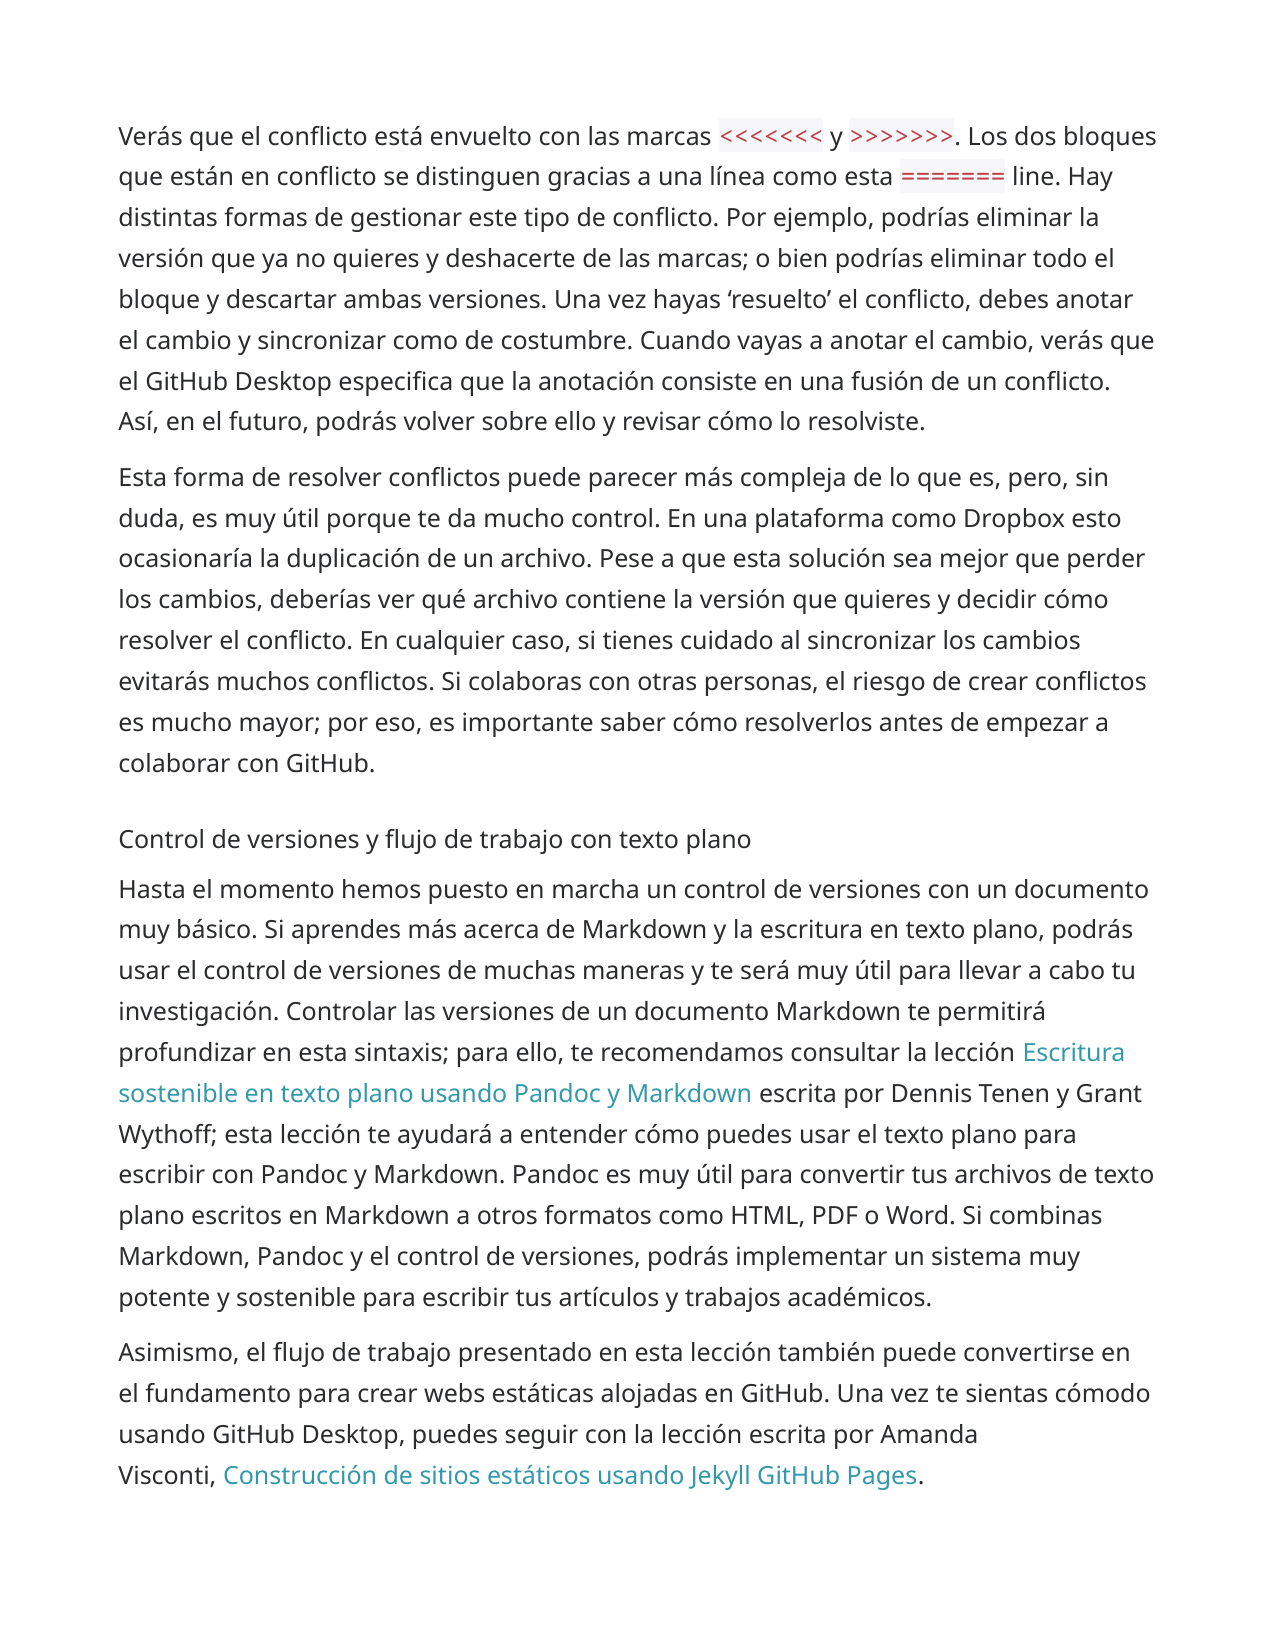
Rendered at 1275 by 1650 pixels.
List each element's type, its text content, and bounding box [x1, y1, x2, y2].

text Esta forma de resolver conflictos puede parecer más compleja de lo que es, pero, sin duda, es muy útil porque te da mucho control. En una plataforma como Dropbox esto ocasionaría la duplicación de un archivo. Pese a que esta solución sea mejor que perder los cambios, deberías ver qué archivo contiene la versión que quieres y decidir cómo resolver el conflicto. En cualquier caso, si tienes cuidado al sincronizar los cambios evitarás muchos conflictos. Si colaboras con otras personas, el riesgo de crear conflictos es mucho mayor; por eso, es importante saber cómo resolverlos antes de empezar a colaborar con GitHub. [118, 459, 1157, 779]
text Hasta el momento hemos puesto en marcha un control de versiones con un documento muy básico. Si aprendes más acerca de Markdown y la escritura en texto plano, podrás usar el control de versiones de muchas maneras y te será muy útil para llevar a cabo tu investigación. Controlar las versiones de un documento Markdown te permitirá profundizar en esta sintaxis; para ello, te recomendamos consultar la lección Escritura sostenible en texto plano usando Pandoc y Markdown escrita por Dennis Tenen y Grant Wythoff; esta lección te ayudará a entender cómo puedes usar el texto plano para escribir con Pandoc y Markdown. Pandoc es muy útil para convertir tus archivos de texto plano escritos en Markdown a otros formatos como HTML, PDF o Word. Si combinas Markdown, Pandoc y el control de versiones, podrás implementar un sistema muy potente y sostenible para escribir tus artículos y trabajos académicos. [118, 871, 1157, 1314]
subtitle Control de versiones y flujo de trabajo con texto plano [118, 821, 1157, 856]
text Verás que el conflicto está envuelto con las marcas <<<<<<< y >>>>>>>. Los dos bloques que están en conflicto se distinguen gracias a una línea como esta ======= line. Hay distintas formas de gestionar este tipo de conflicto. Por ejemplo, podrías eliminar la versión que ya no quieres y deshacerte de las marcas; o bien podrías eliminar todo el bloque y descartar ambas versiones. Una vez hayas ‘resuelto’ el conflicto, debes anotar el cambio y sincronizar como de costumbre. Cuando vayas a anotar el cambio, verás que el GitHub Desktop especifica que la anotación consiste en una fusión de un conflicto. Así, en el futuro, podrás volver sobre ello y revisar cómo lo resolviste. [118, 118, 1157, 438]
text Asimismo, el flujo de trabajo presentado en esta lección también puede convertirse en el fundamento para crear webs estáticas alojadas en GitHub. Una vez te sientas cómodo usando GitHub Desktop, puedes seguir con la lección escrita por Amanda Visconti, Construcción de sitios estáticos usando Jekyll GitHub Pages. [118, 1335, 1157, 1492]
